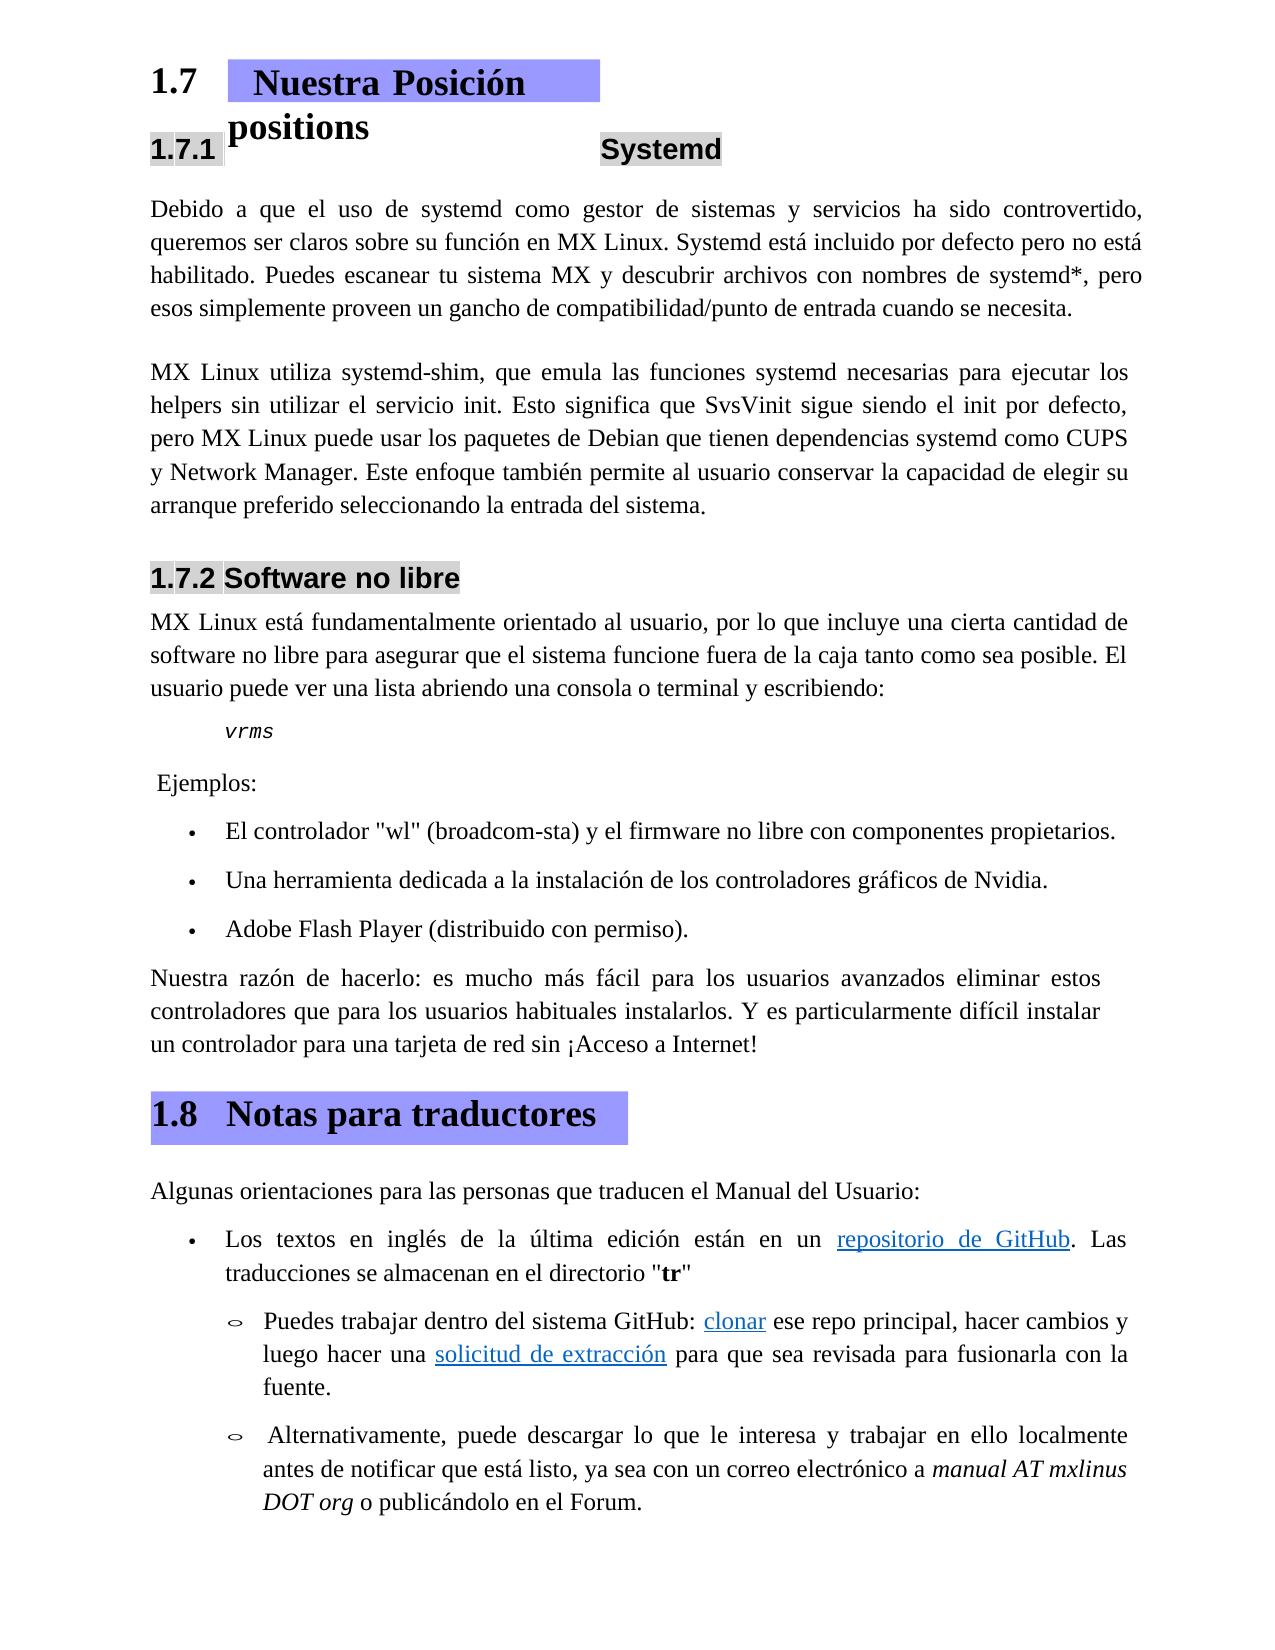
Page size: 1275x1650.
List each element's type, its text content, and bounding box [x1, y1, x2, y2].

text 1.7 [150, 59, 227, 101]
text Nuestra razón de hacerlo: es mucho más fácil para los usuarios avanzados eliminar estos controladores que para los usuarios habituales instalarlos. Y es particularmente difícil instalar un controlador para una tarjeta de red sin ¡Acceso a Internet! [150, 963, 1102, 1058]
text • Los textos en inglés de la última edición están en un repositorio de GitHub. Las traducciones se almacenan en el directorio "tr" [188, 1224, 1126, 1287]
text MX Linux está fundamentalmente orientado al usuario, por lo que incluye una cierta cantidad de software no libre para asegurar que el sistema funcione fuera de la caja tanto como sea posible. El usuario puede ver una lista abriendo una consola o terminal y escribiendo: [150, 607, 1129, 702]
text 1.7.1 Systemd [150, 132, 1133, 166]
text ◦ Alternativamente, puede descargar lo que le interesa y trabajar en ello localmente antes de notificar que está listo, ya sea con un correo electrónico a manual AT mxlinus DOT org o publicándolo en el Forum. [225, 1420, 1129, 1516]
text Ejemplos: [156, 768, 1133, 797]
text MX Linux utiliza systemd-shim, que emula las funciones systemd necesarias para ejecutar los helpers sin utilizar el servicio init. Esto significa que SvsVinit sigue siendo el init por defecto, pero MX Linux puede usar los paquetes de Debian que tienen dependencias systemd como CUPS y Network Manager. Este enfoque también permite al usuario conservar la capacidad de elegir su arranque preferido seleccionando la entrada del sistema. [150, 357, 1129, 520]
text [601, 59, 1133, 101]
text ◦ Puedes trabajar dentro del sistema GitHub: clonar ese repo principal, hacer cambios y luego hacer una solicitud de extracción para que sea revisada para fusionarla con la fuente. [225, 1306, 1129, 1401]
text Algunas orientaciones para las personas que traducen el Manual del Usuario: [150, 1176, 1133, 1205]
text 1.7.2 Software no libre [150, 561, 1133, 594]
text Debido a que el uso de systemd como gestor de sistemas y servicios ha sido controvertido, queremos ser claros sobre su función en MX Linux. Systemd está incluido por defecto pero no está habilitado. Puedes escanear tu sistema MX y descubrir archivos con nombres de systemd*, pero esos simplemente proveen un gancho de compatibilidad/punto de entrada cuando se necesita. [150, 194, 1144, 322]
text • El controlador "wl" (broadcom-sta) y el firmware no libre con componentes propietarios. [188, 816, 1133, 846]
text vrms [224, 721, 1133, 744]
text • Adobe Flash Player (distribuido con permiso). [188, 914, 1133, 944]
text • Una herramienta dedicada a la instalación de los controladores gráficos de Nvidia. [188, 865, 1133, 895]
